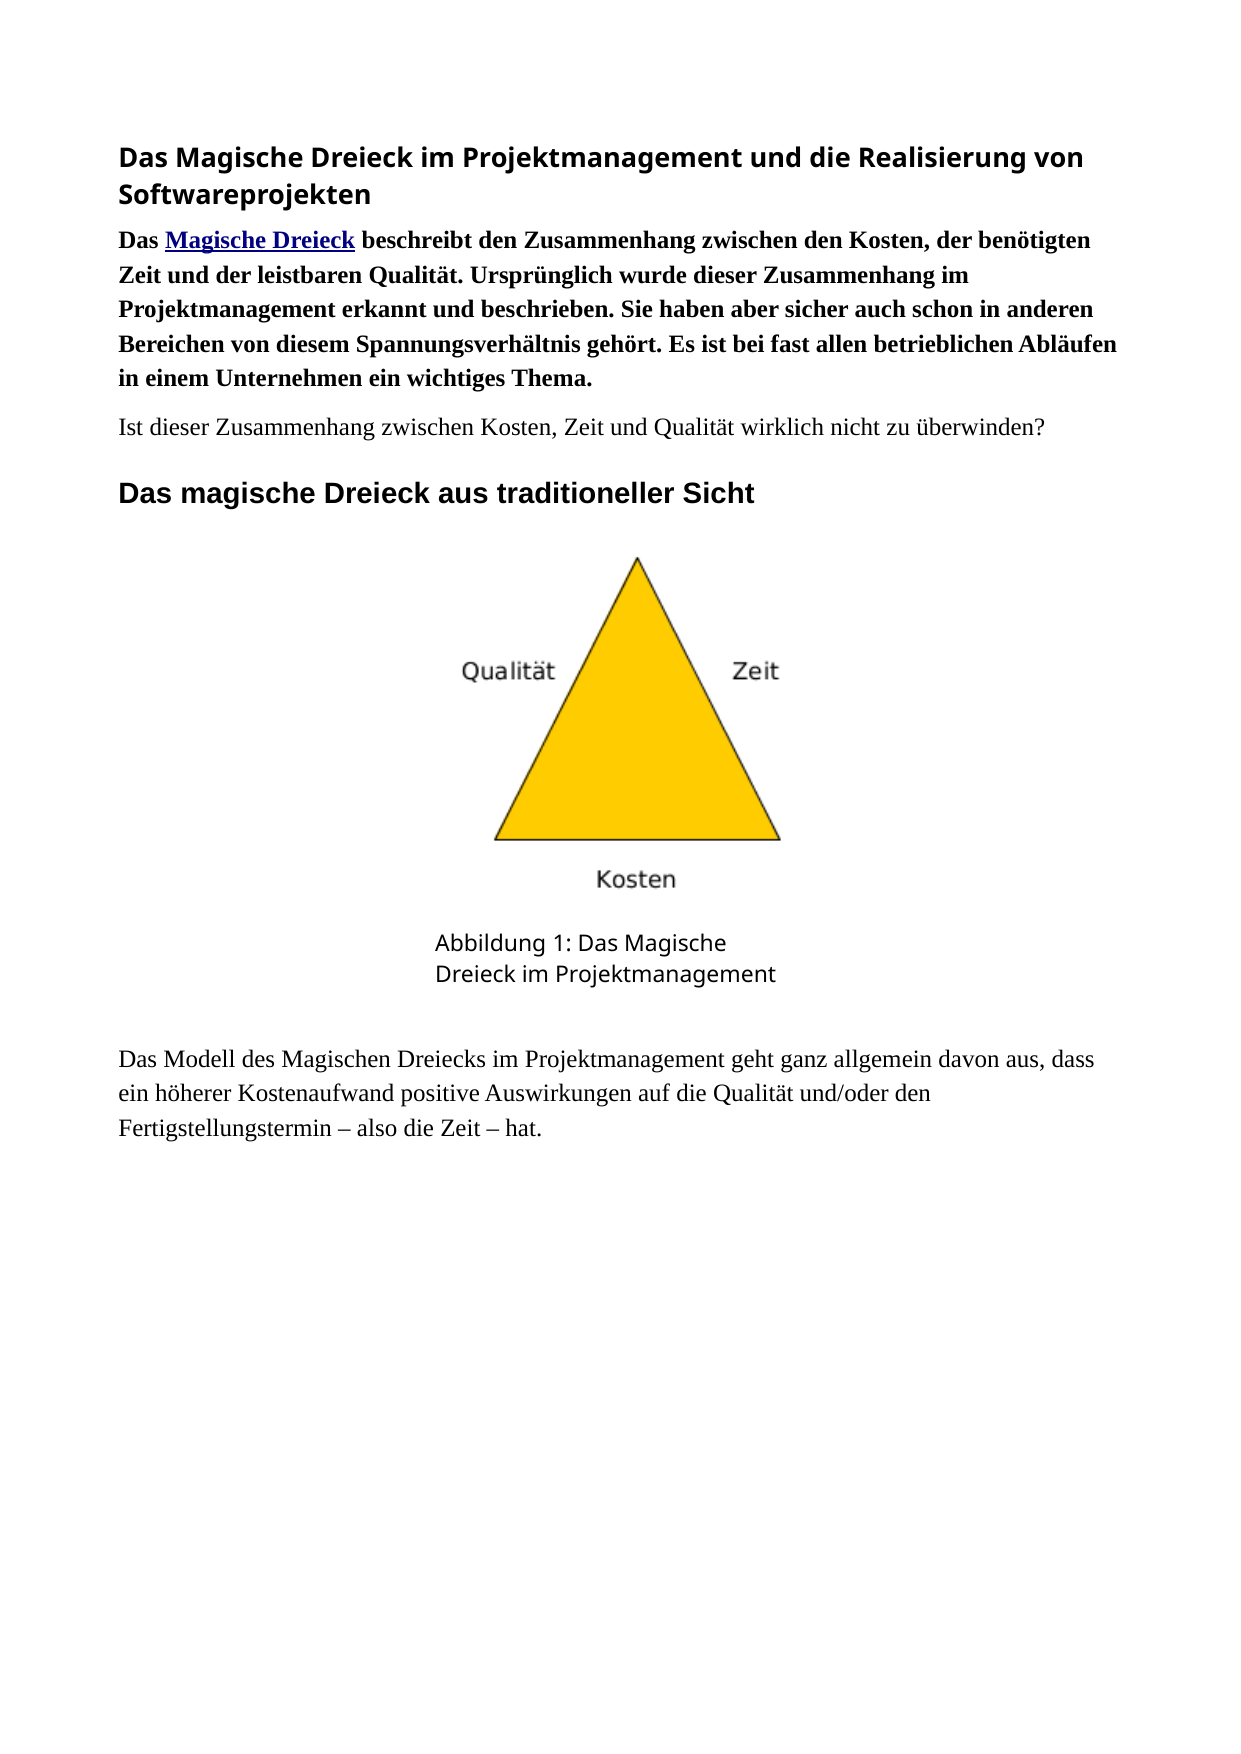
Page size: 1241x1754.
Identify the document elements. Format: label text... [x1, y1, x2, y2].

subtitle Das magische Dreieck aus traditioneller Sicht [118, 476, 1122, 509]
text Das Magische Dreieck beschreibt den Zusammenhang zwischen den Kosten, der benötigten Zeit und der leistbaren Qualität. Ursprünglich wurde dieser Zusammenhang im Projektmanagement erkannt und beschrieben. Sie haben aber sicher auch schon in anderen Bereichen von diesem Spannungsverhältnis gehört. Es ist bei fast allen betrieblichen Abläufen in einem Unternehmen ein wichtiges Thema. [118, 225, 1122, 392]
text Ist dieser Zusammenhang zwischen Kosten, Zeit und Qualität wirklich nicht zu überwinden? [118, 412, 1122, 441]
picture [435, 534, 806, 927]
text Das Modell des Magischen Dreiecks im Projektmanagement geht ganz allgemein davon aus, dass ein höherer Kostenaufwand positive Auswirkungen auf die Qualität und/oder den Fertigstellungstermin – also die Zeit – hat. [118, 1044, 1122, 1142]
text Abbildung 1: Das Magische Dreieck im Projektmanagement [435, 927, 805, 989]
subtitle Das Magische Dreieck im Projektmanagement und die Realisierung von Softwareprojekten [118, 139, 1122, 213]
